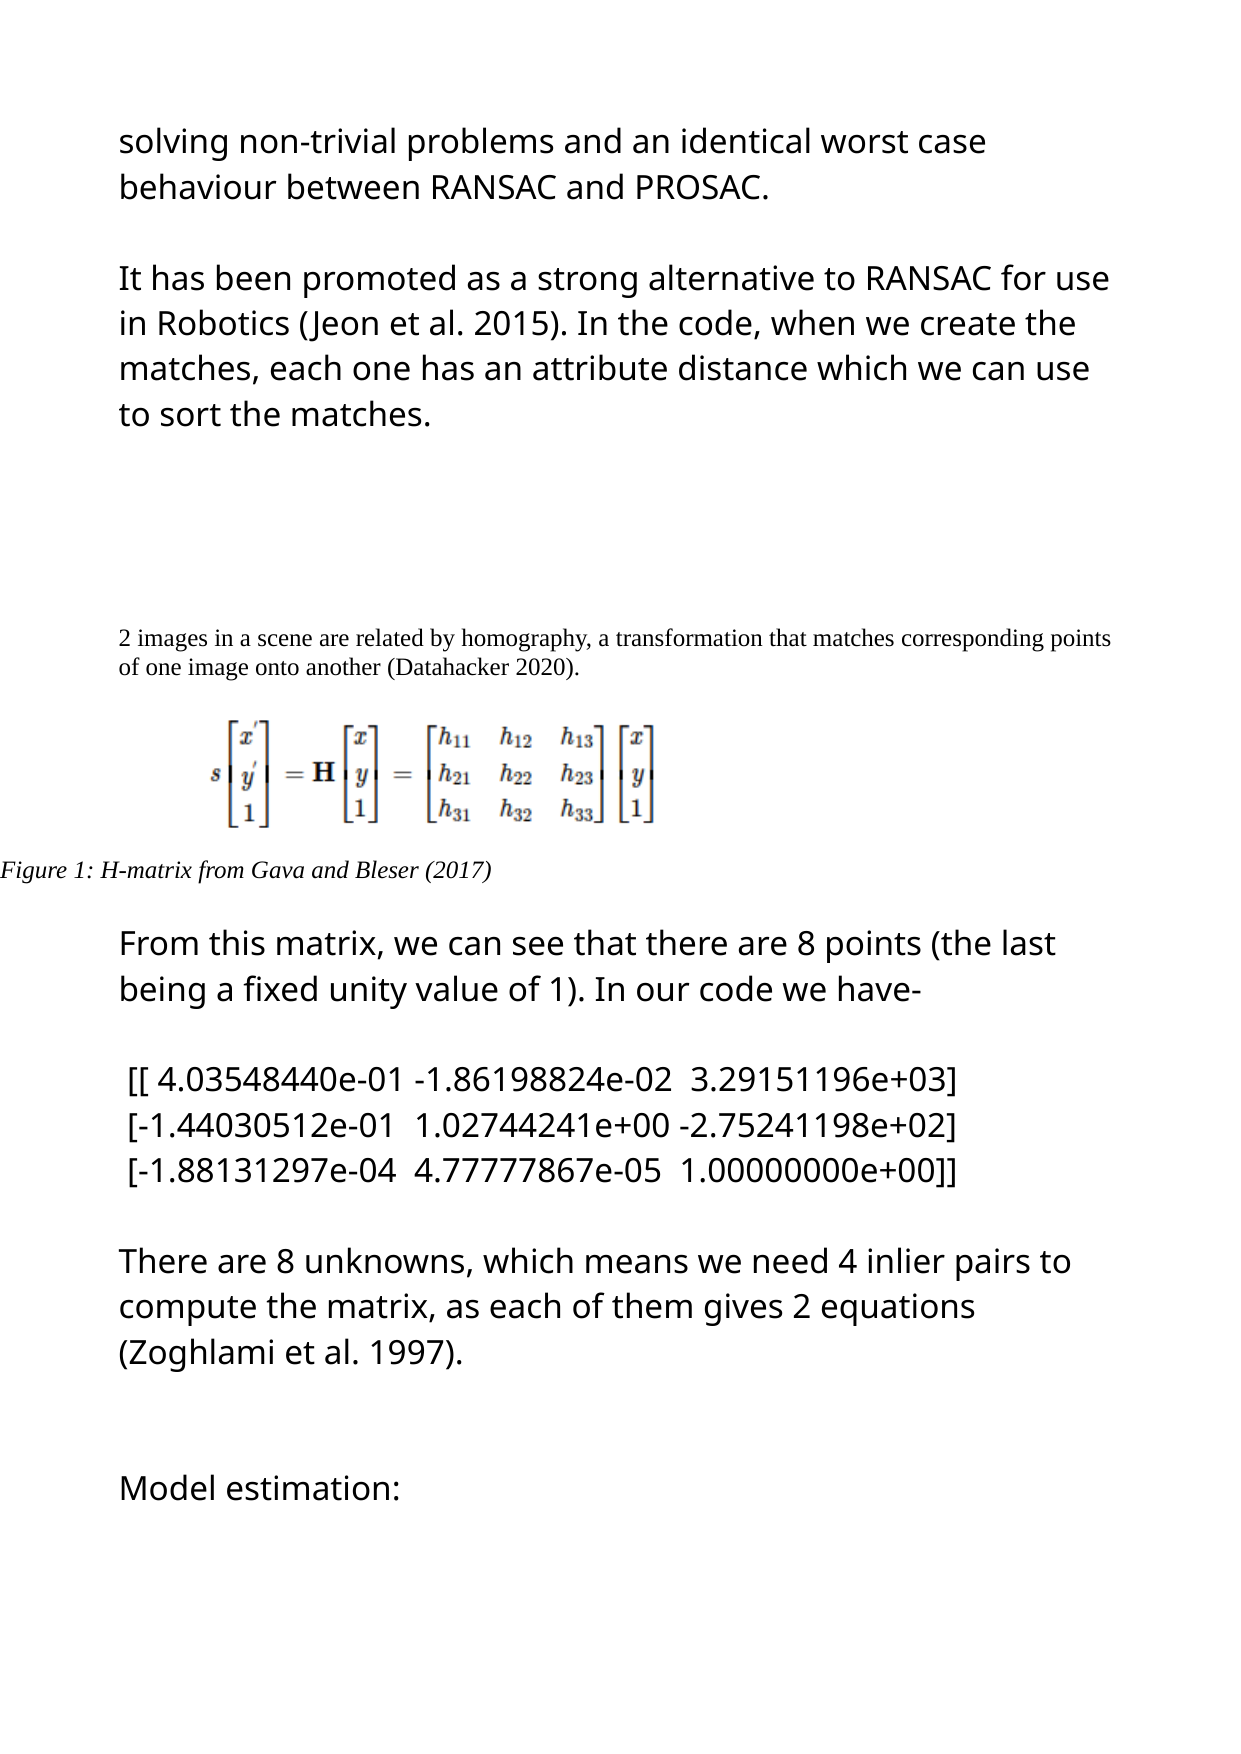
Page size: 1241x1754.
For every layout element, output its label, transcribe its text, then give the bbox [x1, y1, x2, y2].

text [-1.88131297e-04 4.77777867e-05 1.00000000e+00]] [118, 1147, 1122, 1192]
text solving non-trivial problems and an identical worst case behaviour between RANSAC and PROSAC. [118, 118, 1122, 209]
text There are 8 unknowns, which means we need 4 inlier pairs to compute the matrix, as each of them gives 2 equations (Zoghlami et al. 1997). [118, 1238, 1122, 1374]
picture [0, 711, 858, 856]
text Model estimation: [118, 1465, 1122, 1510]
text Figure 1: H-matrix from Gava and Bleser (2017) [0, 856, 858, 884]
text [-1.44030512e-01 1.02744241e+00 -2.75241198e+02] [118, 1102, 1122, 1147]
text 2 images in a scene are related by homography, a transformation that matches corresponding points of one image onto another (Datahacker 2020). [118, 623, 1122, 681]
text From this matrix, we can see that there are 8 points (the last being a fixed unity value of 1). In our code we have- [118, 920, 1122, 1011]
text It has been promoted as a strong alternative to RANSAC for use in Robotics (Jeon et al. 2015). In the code, when we create the matches, each one has an attribute distance which we can use to sort the matches. [118, 254, 1122, 436]
text [[ 4.03548440e-01 -1.86198824e-02 3.29151196e+03] [118, 1056, 1122, 1102]
